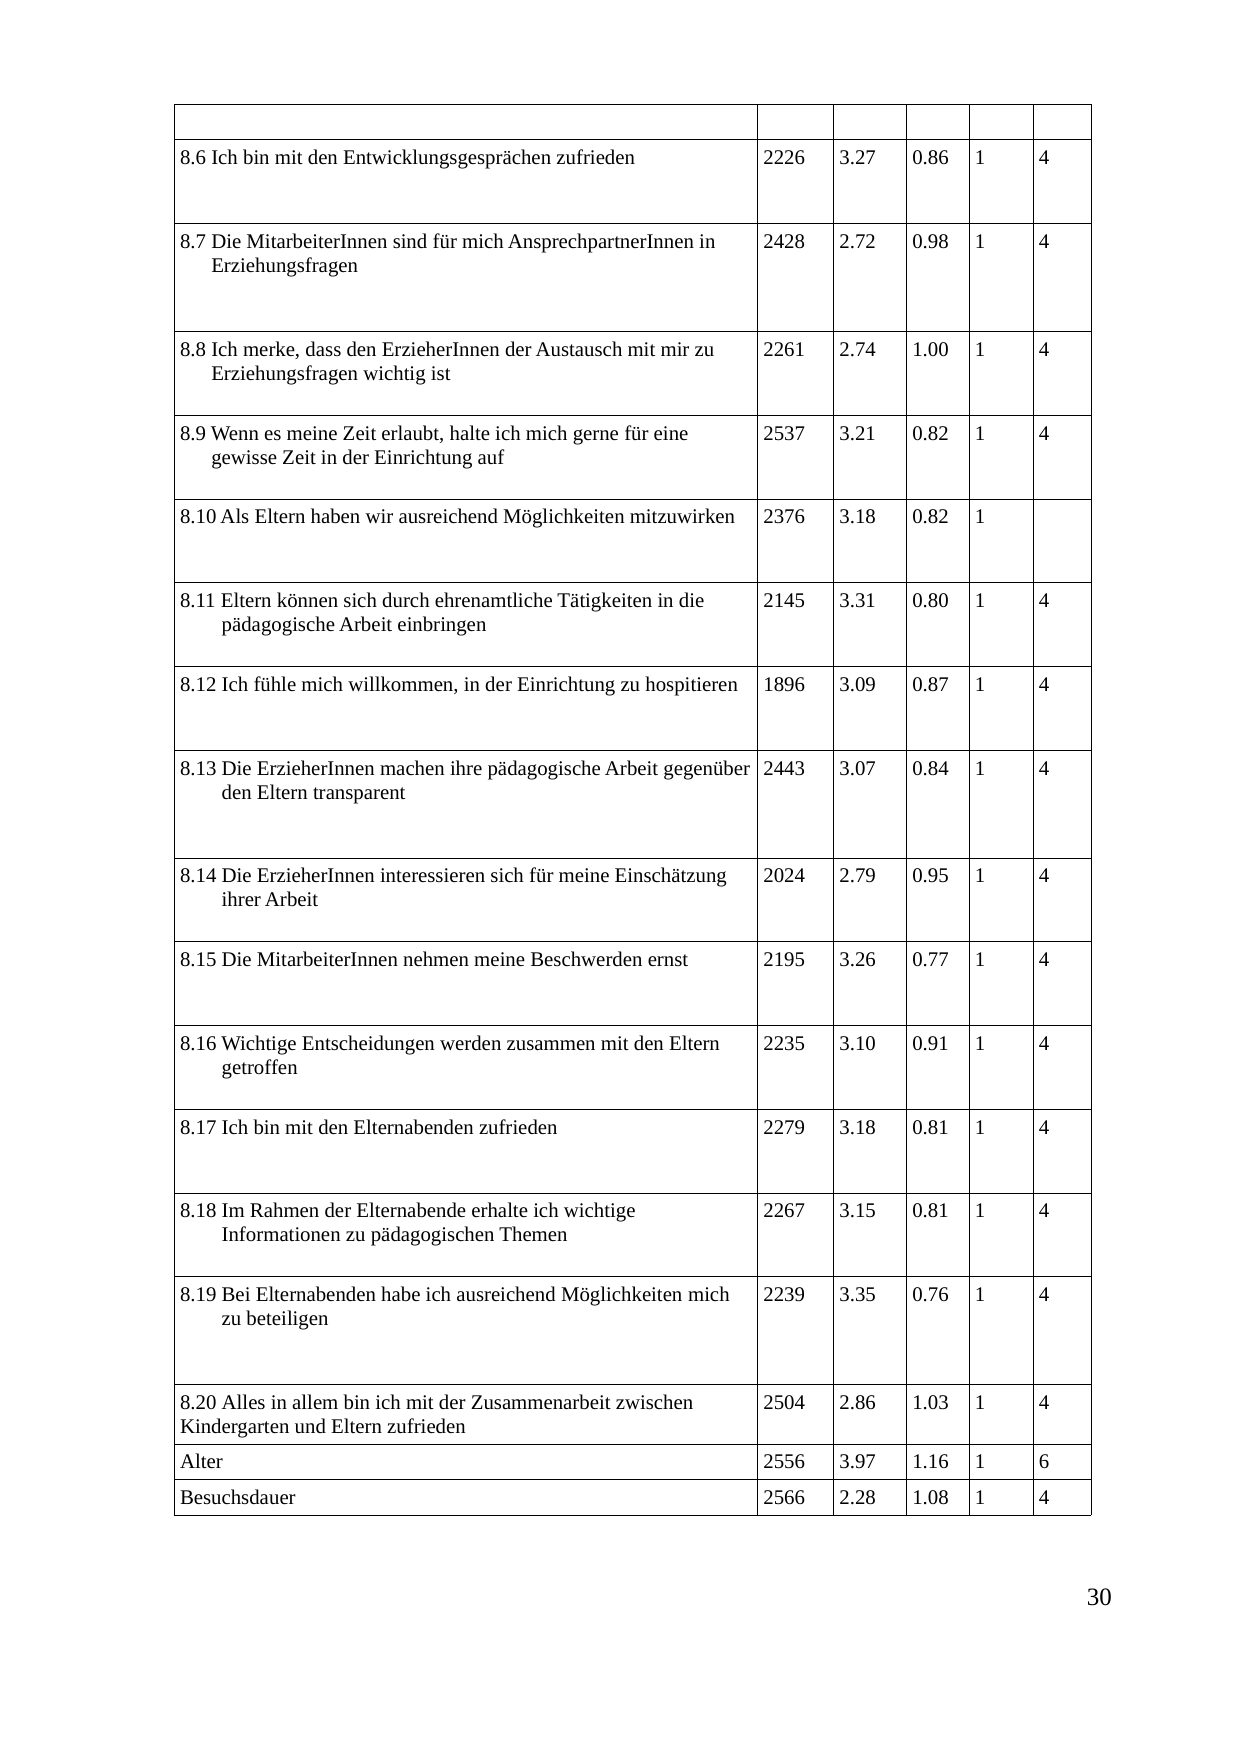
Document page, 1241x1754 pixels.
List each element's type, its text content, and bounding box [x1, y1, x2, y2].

table_cell 1 [970, 667, 1033, 750]
table_cell 2.28 [834, 1480, 906, 1515]
table_cell 1.08 [907, 1480, 969, 1515]
table_cell 3.10 [834, 1026, 906, 1109]
table_cell 3.21 [834, 416, 906, 498]
table_cell [1034, 500, 1091, 582]
table_cell 1 [970, 224, 1033, 331]
table_cell 3.97 [834, 1445, 906, 1479]
table_cell 4 [1034, 1194, 1091, 1276]
table_cell 4 [1034, 140, 1091, 223]
table_cell 2566 [758, 1480, 833, 1515]
table_cell 3.07 [834, 751, 906, 857]
table_cell 1 [970, 942, 1033, 1025]
table_cell 2556 [758, 1445, 833, 1479]
table_cell 2.86 [834, 1385, 906, 1444]
table_cell 0.86 [907, 140, 969, 223]
table_cell 0.82 [907, 500, 969, 582]
table_cell 1 [970, 1480, 1033, 1515]
table_cell 2195 [758, 942, 833, 1025]
table_cell 0.84 [907, 751, 969, 857]
table_cell 2279 [758, 1110, 833, 1192]
table_cell 1.16 [907, 1445, 969, 1479]
table_cell 4 [1034, 859, 1091, 941]
table_cell 3.31 [834, 583, 906, 666]
table_cell [834, 105, 906, 139]
table_cell 3.09 [834, 667, 906, 750]
table_cell 2.79 [834, 859, 906, 941]
table_cell 1 [970, 1110, 1033, 1192]
table_cell 8.9 Wenn es meine Zeit erlaubt, halte ich mich gerne für eine gewisse Zeit in der Einrichtung auf [175, 416, 757, 498]
table_cell 4 [1034, 1277, 1091, 1384]
table_cell 3.18 [834, 500, 906, 582]
table_cell 8.19 Bei Elternabenden habe ich ausreichend Möglichkeiten mich zu beteiligen [175, 1277, 757, 1384]
table_cell [758, 105, 833, 139]
table_cell 0.98 [907, 224, 969, 331]
table_cell 2235 [758, 1026, 833, 1109]
table_cell [970, 105, 1033, 139]
table_cell 2443 [758, 751, 833, 857]
table_cell 2.72 [834, 224, 906, 331]
table_cell 0.95 [907, 859, 969, 941]
table_cell 1896 [758, 667, 833, 750]
table_cell 4 [1034, 751, 1091, 857]
table_cell 0.87 [907, 667, 969, 750]
table_cell 3.15 [834, 1194, 906, 1276]
table_cell 1 [970, 1445, 1033, 1479]
table_cell Besuchsdauer [175, 1480, 757, 1515]
table_cell 2.74 [834, 332, 906, 415]
table_cell 2537 [758, 416, 833, 498]
table_cell 1 [970, 140, 1033, 223]
table_cell 4 [1034, 1110, 1091, 1192]
table_cell 8.11 Eltern können sich durch ehrenamtliche Tätigkeiten in die pädagogische Arbeit einbringen [175, 583, 757, 666]
table_cell 6 [1034, 1445, 1091, 1479]
table_cell 1 [970, 859, 1033, 941]
table_cell 8.8 Ich merke, dass den ErzieherInnen der Austausch mit mir zu Erziehungsfragen wichtig ist [175, 332, 757, 415]
table_cell Alter [175, 1445, 757, 1479]
table_cell 2261 [758, 332, 833, 415]
table_cell 3.27 [834, 140, 906, 223]
table_cell 1 [970, 332, 1033, 415]
table_cell 1 [970, 1385, 1033, 1444]
table_cell 8.13 Die ErzieherInnen machen ihre pädagogische Arbeit gegenüber den Eltern transparent [175, 751, 757, 857]
table_cell 1 [970, 1194, 1033, 1276]
table_cell 2145 [758, 583, 833, 666]
table_cell 2376 [758, 500, 833, 582]
table_cell 1.03 [907, 1385, 969, 1444]
table_cell 2226 [758, 140, 833, 223]
table_cell 4 [1034, 583, 1091, 666]
table_cell 4 [1034, 1480, 1091, 1515]
table_cell 0.80 [907, 583, 969, 666]
table_cell 8.17 Ich bin mit den Elternabenden zufrieden [175, 1110, 757, 1192]
table_cell 1 [970, 751, 1033, 857]
table_cell 2239 [758, 1277, 833, 1384]
table_cell 8.20 Alles in allem bin ich mit der Zusammenarbeit zwischen Kindergarten und Eltern zufrieden [175, 1385, 757, 1444]
table_cell 0.77 [907, 942, 969, 1025]
table_cell 4 [1034, 667, 1091, 750]
table_cell 1 [970, 1277, 1033, 1384]
table_cell [175, 105, 757, 139]
table_cell 1 [970, 1026, 1033, 1109]
table_cell 8.10 Als Eltern haben wir ausreichend Möglichkeiten mitzuwirken [175, 500, 757, 582]
table_cell 8.12 Ich fühle mich willkommen, in der Einrichtung zu hospitieren [175, 667, 757, 750]
table_cell 8.7 Die MitarbeiterInnen sind für mich AnsprechpartnerInnen in Erziehungsfragen [175, 224, 757, 331]
table_cell 2024 [758, 859, 833, 941]
table_cell 4 [1034, 224, 1091, 331]
table_cell 0.82 [907, 416, 969, 498]
table_cell 4 [1034, 332, 1091, 415]
table_cell 4 [1034, 942, 1091, 1025]
table_cell 4 [1034, 1385, 1091, 1444]
table_cell 8.18 Im Rahmen der Elternabende erhalte ich wichtige Informationen zu pädagogischen Themen [175, 1194, 757, 1276]
table_cell 3.26 [834, 942, 906, 1025]
table_cell 3.35 [834, 1277, 906, 1384]
table_cell 4 [1034, 1026, 1091, 1109]
table_cell 8.14 Die ErzieherInnen interessieren sich für meine Einschätzung ihrer Arbeit [175, 859, 757, 941]
table_cell 2504 [758, 1385, 833, 1444]
table_cell 0.81 [907, 1110, 969, 1192]
table_cell 2267 [758, 1194, 833, 1276]
table_cell 2428 [758, 224, 833, 331]
table_cell 8.16 Wichtige Entscheidungen werden zusammen mit den Eltern getroffen [175, 1026, 757, 1109]
table_cell [1034, 105, 1091, 139]
table_cell 1 [970, 583, 1033, 666]
table_cell 1.00 [907, 332, 969, 415]
table_cell 1 [970, 416, 1033, 498]
table_cell 8.6 Ich bin mit den Entwicklungsgesprächen zufrieden [175, 140, 757, 223]
table_cell 4 [1034, 416, 1091, 498]
table_cell 0.76 [907, 1277, 969, 1384]
table_cell 0.81 [907, 1194, 969, 1276]
table_cell 3.18 [834, 1110, 906, 1192]
table_cell [907, 105, 969, 139]
table_cell 0.91 [907, 1026, 969, 1109]
table_cell 1 [970, 500, 1033, 582]
table_cell 8.15 Die MitarbeiterInnen nehmen meine Beschwerden ernst [175, 942, 757, 1025]
